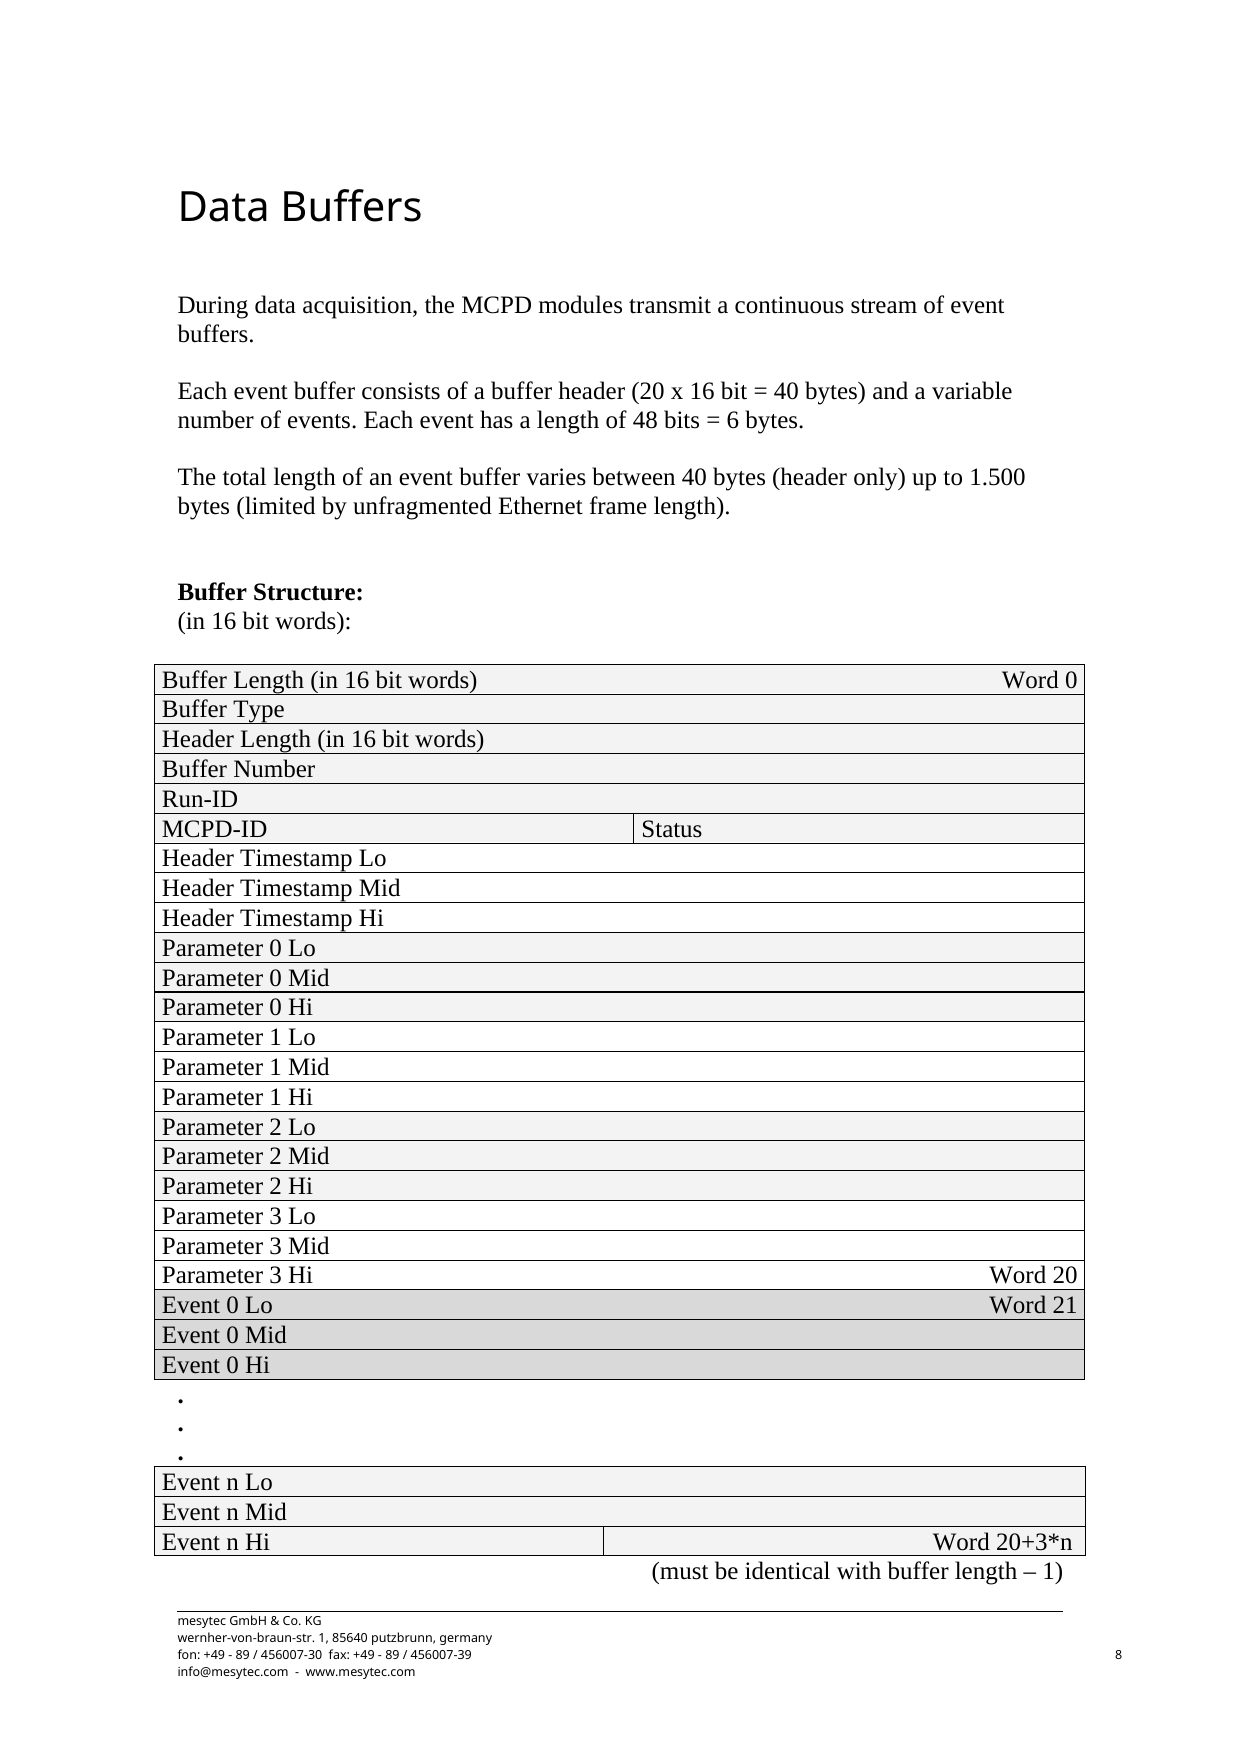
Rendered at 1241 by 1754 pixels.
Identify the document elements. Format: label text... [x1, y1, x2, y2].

table_cell Parameter 2 Mid [155, 1141, 1084, 1170]
text (in 16 bit words): [177, 606, 1063, 635]
table_cell Parameter 0 Hi [155, 993, 1084, 1021]
text . [177, 1408, 1063, 1437]
table_cell Event n Hi [155, 1527, 603, 1555]
table_header Buffer Length (in 16 bit words) [155, 665, 634, 693]
table_cell Word 20+3*n [604, 1527, 1085, 1555]
text Each event buffer consists of a buffer header (20 x 16 bit = 40 bytes) and a variable number of events. Each event has a length of 48 bits = 6 bytes. [177, 376, 1063, 434]
table_header Word 0 [634, 665, 1084, 693]
table_cell Event n Mid [155, 1497, 1085, 1526]
table_cell Buffer Number [155, 754, 1084, 783]
table_cell Event 0 Mid [155, 1320, 1084, 1349]
table_cell Parameter 0 Mid [155, 963, 1084, 991]
subtitle Buffer Structure: [177, 577, 1063, 606]
table_cell Parameter 3 Mid [155, 1231, 1084, 1259]
text During data acquisition, the MCPD modules transmit a continuous stream of event buffers. [177, 290, 1063, 347]
table_cell Parameter 3 Lo [155, 1201, 1084, 1230]
table_cell Parameter 3 Hi [155, 1261, 634, 1289]
table_cell Header Length (in 16 bit words) [155, 724, 1084, 753]
table_cell Parameter 2 Hi [155, 1171, 1084, 1200]
table_cell Word 21 [634, 1290, 1084, 1319]
table_cell Event 0 Lo [155, 1290, 634, 1319]
table_cell Parameter 2 Lo [155, 1112, 1084, 1140]
table_cell Status [634, 814, 1084, 842]
table_cell Header Timestamp Hi [155, 903, 1084, 932]
subtitle Data Buffers [177, 176, 1063, 233]
text The total length of an event buffer varies between 40 bytes (header only) up to 1.500 bytes (limited by unfragmented Ethernet frame length). [177, 462, 1063, 520]
text (must be identical with buffer length – 1) [177, 1556, 1063, 1585]
table_cell Header Timestamp Lo [155, 844, 1084, 872]
table_header Event n Lo [155, 1467, 1085, 1496]
table_cell Event 0 Hi [155, 1350, 1084, 1379]
table_cell MCPD-ID [155, 814, 633, 842]
text . [177, 1437, 1063, 1466]
table_cell Word 20 [634, 1261, 1084, 1289]
table_cell Parameter 1 Lo [155, 1022, 1084, 1051]
table_cell Parameter 0 Lo [155, 933, 1084, 962]
table_cell Parameter 1 Mid [155, 1052, 1084, 1081]
table_cell Buffer Type [155, 695, 1084, 723]
text . [177, 1380, 1063, 1408]
table_cell Header Timestamp Mid [155, 873, 1084, 902]
table_cell Parameter 1 Hi [155, 1082, 1084, 1111]
table_cell Run-ID [155, 784, 1084, 813]
